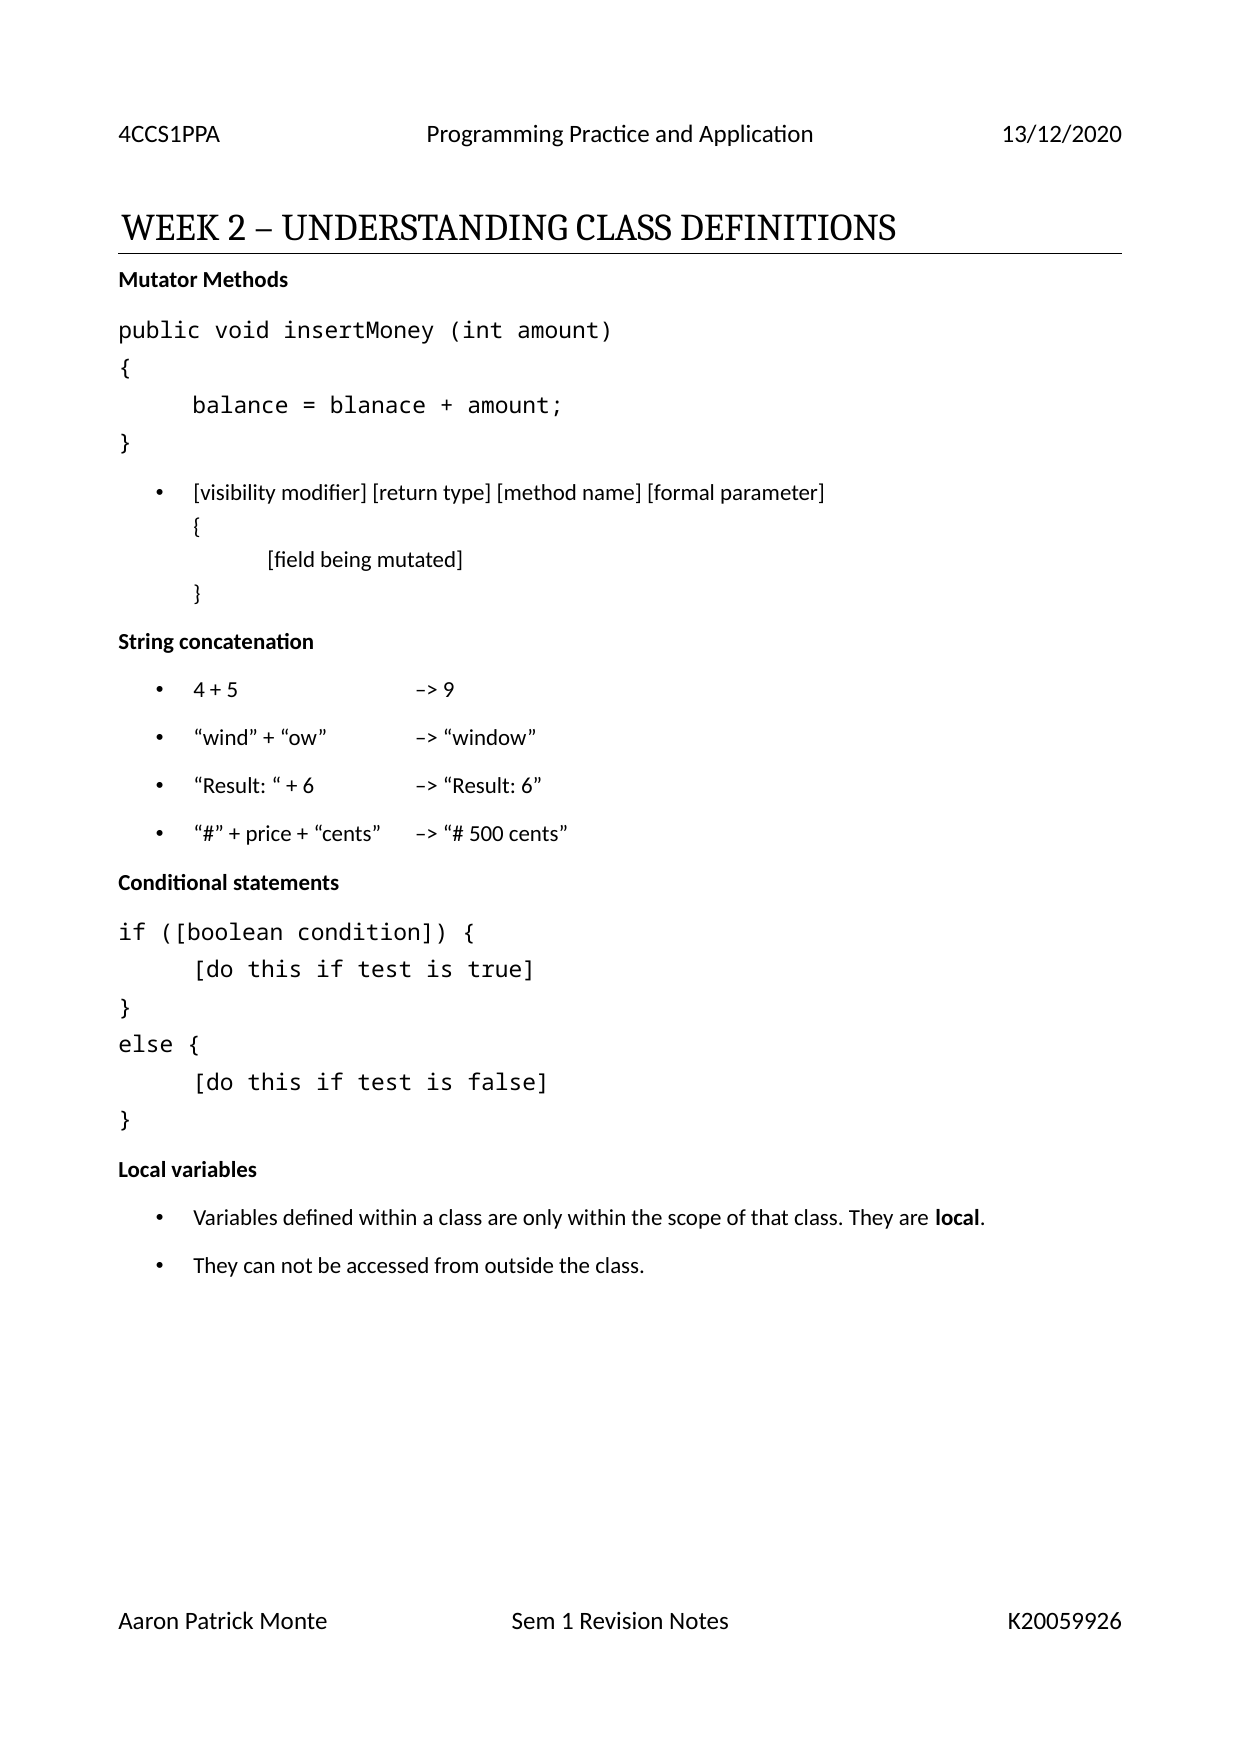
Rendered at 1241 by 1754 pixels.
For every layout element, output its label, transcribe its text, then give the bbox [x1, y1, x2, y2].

list “#” + price + “cents” –> “# 500 cents” [156, 819, 1122, 848]
text public void insertMoney (int amount) { balance = blanace + amount; } [118, 314, 1122, 457]
list “Result: “ + 6 –> “Result: 6” [156, 771, 1122, 799]
text if ([boolean condition]) { [do this if test is true] } else { [do this if test is false] } [118, 916, 1122, 1134]
subtitle Week 2 – understanding class definitions [118, 203, 1122, 253]
list 4 + 5 –> 9 [156, 675, 1122, 703]
list Variables defined within a class are only within the scope of that class. They are local. [156, 1203, 1122, 1232]
text Local variables [118, 1155, 1122, 1183]
text Mutator Methods [118, 266, 1122, 294]
list [visibility modifier] [return type] [method name] [formal parameter] { [field being mutated] } [156, 478, 1122, 607]
text Conditional statements [118, 868, 1122, 896]
text String concatenation [118, 627, 1122, 655]
list “wind” + “ow” –> “window” [156, 723, 1122, 751]
list They can not be accessed from outside the class. [156, 1252, 1122, 1280]
